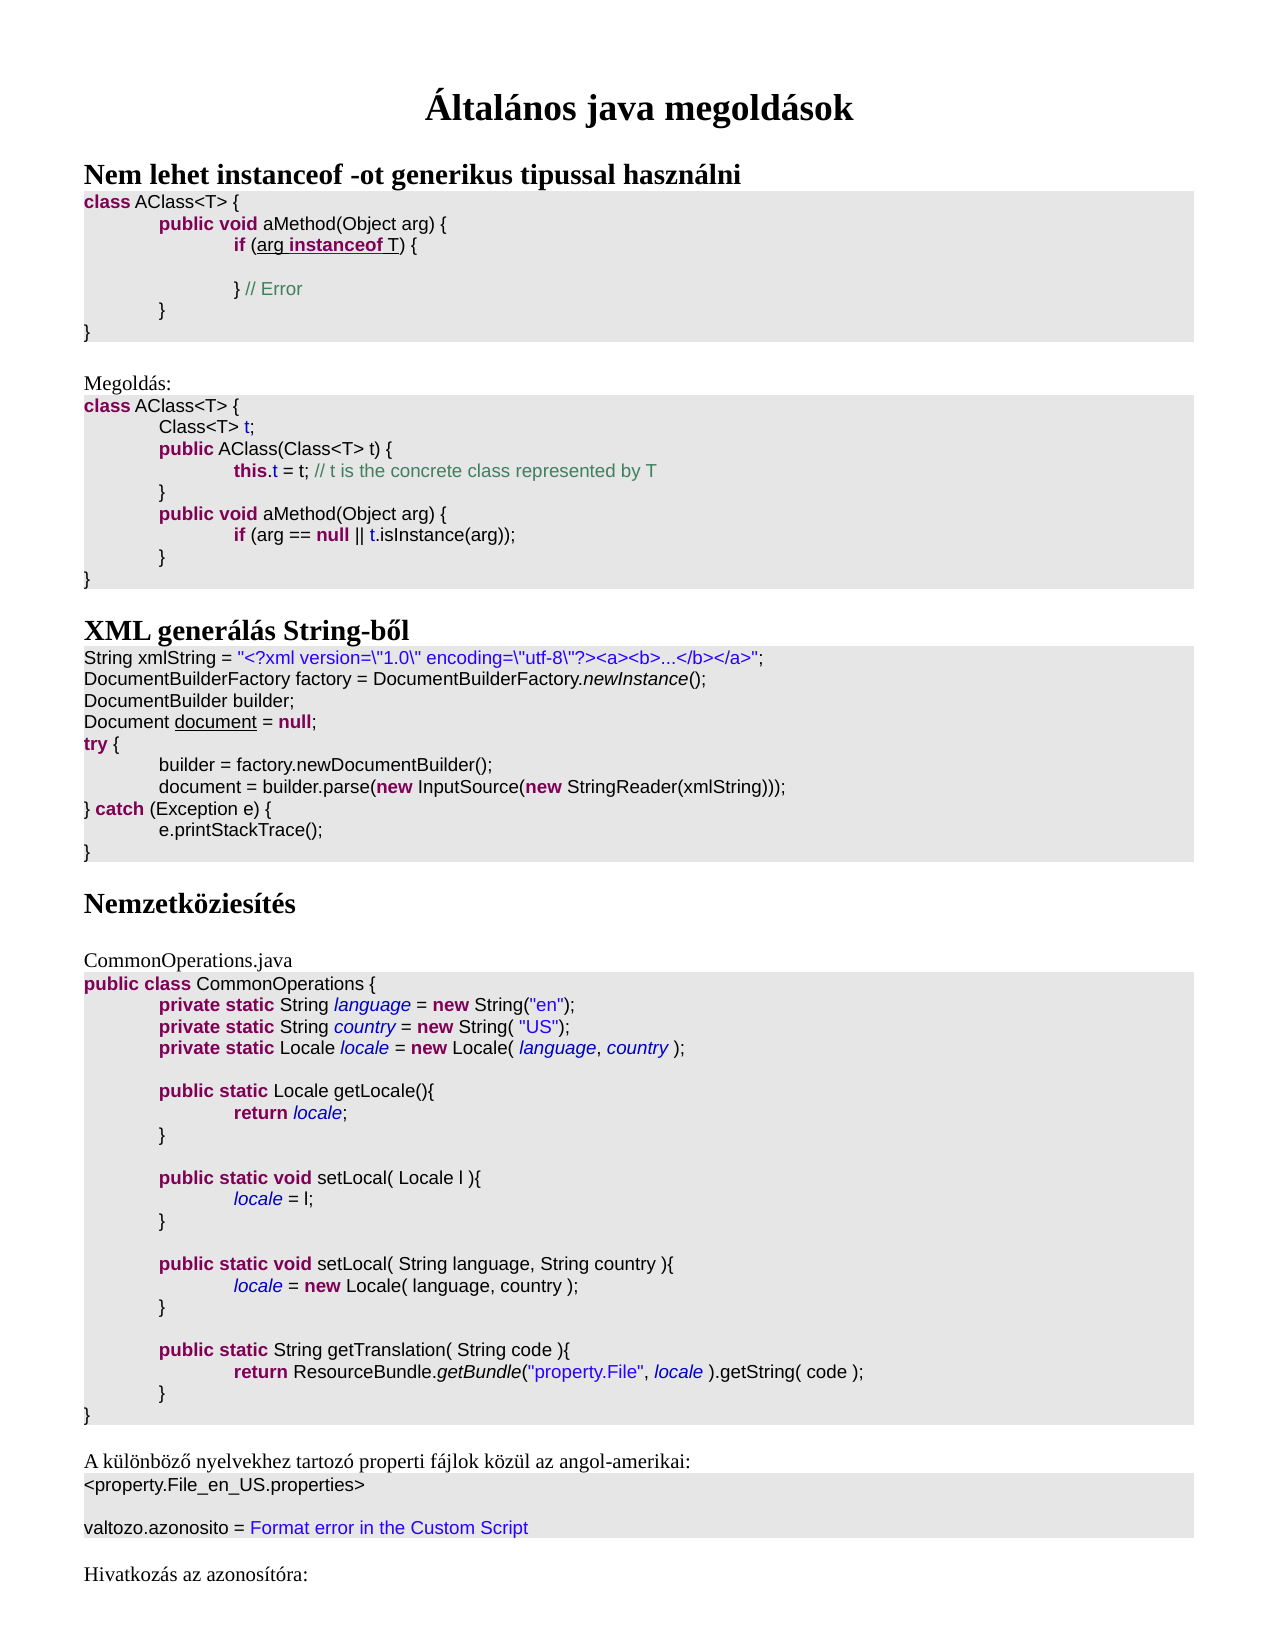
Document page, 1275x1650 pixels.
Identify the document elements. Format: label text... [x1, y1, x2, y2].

text return locale; [84, 1102, 1194, 1123]
text CommonOperations.java [84, 948, 1194, 972]
text try { [84, 733, 1194, 754]
text } [84, 546, 1194, 567]
text private static String country = new String( "US"); [84, 1016, 1194, 1037]
text String xmlString = "<?xml version=\"1.0\" encoding=\"utf-8\"?><a><b>...</b></a>"; [84, 646, 1194, 668]
text class AClass<T> { [84, 191, 1194, 213]
text XML generálás String-ből [84, 613, 1194, 646]
text if (arg == null || t.isInstance(arg)); [84, 524, 1194, 546]
text public void aMethod(Object arg) { [84, 213, 1194, 234]
text e.printStackTrace(); [84, 819, 1194, 841]
text if (arg instanceof T) { [84, 234, 1194, 256]
text document = builder.parse(new InputSource(new StringReader(xmlString))); [84, 776, 1194, 797]
text } [84, 1404, 1194, 1425]
text } [84, 567, 1194, 589]
text this.t = t; // t is the concrete class represented by T [84, 459, 1194, 481]
text Document document = null; [84, 711, 1194, 733]
text Class<T> t; [84, 416, 1194, 438]
text private static String language = new String("en"); [84, 994, 1194, 1016]
text Hivatkozás az azonosítóra: [84, 1562, 1194, 1586]
text locale = new Locale( language, country ); [84, 1274, 1194, 1296]
text } catch (Exception e) { [84, 797, 1194, 819]
text public static void setLocal( String language, String country ){ [84, 1253, 1194, 1274]
text <property.File_en_US.properties> [84, 1473, 1194, 1495]
text A különböző nyelvekhez tartozó properti fájlok közül az angol-amerikai: [84, 1449, 1194, 1473]
text Általános java megoldások [84, 86, 1194, 129]
text public static Locale getLocale(){ [84, 1080, 1194, 1102]
text DocumentBuilder builder; [84, 689, 1194, 711]
text } [84, 299, 1194, 320]
text locale = l; [84, 1188, 1194, 1210]
text } [84, 1210, 1194, 1231]
text private static Locale locale = new Locale( language, country ); [84, 1037, 1194, 1059]
text return ResourceBundle.getBundle("property.File", locale ).getString( code ); [84, 1361, 1194, 1382]
text } [84, 481, 1194, 503]
text } [84, 1123, 1194, 1145]
text builder = factory.newDocumentBuilder(); [84, 754, 1194, 776]
text public void aMethod(Object arg) { [84, 503, 1194, 524]
text public AClass(Class<T> t) { [84, 438, 1194, 459]
text } [84, 320, 1194, 342]
text Nemzetköziesítés [84, 886, 1194, 920]
text public static void setLocal( Locale l ){ [84, 1167, 1194, 1188]
text } [84, 1296, 1194, 1317]
text DocumentBuilderFactory factory = DocumentBuilderFactory.newInstance(); [84, 668, 1194, 689]
text } [84, 1382, 1194, 1404]
text valtozo.azonosito = Format error in the Custom Script [84, 1517, 1194, 1538]
text public class CommonOperations { [84, 972, 1194, 994]
text } [84, 841, 1194, 862]
text } // Error [84, 277, 1194, 299]
text Megoldás: [84, 371, 1194, 395]
text class AClass<T> { [84, 395, 1194, 416]
text Nem lehet instanceof -ot generikus tipussal használni [84, 157, 1194, 191]
text public static String getTranslation( String code ){ [84, 1339, 1194, 1361]
